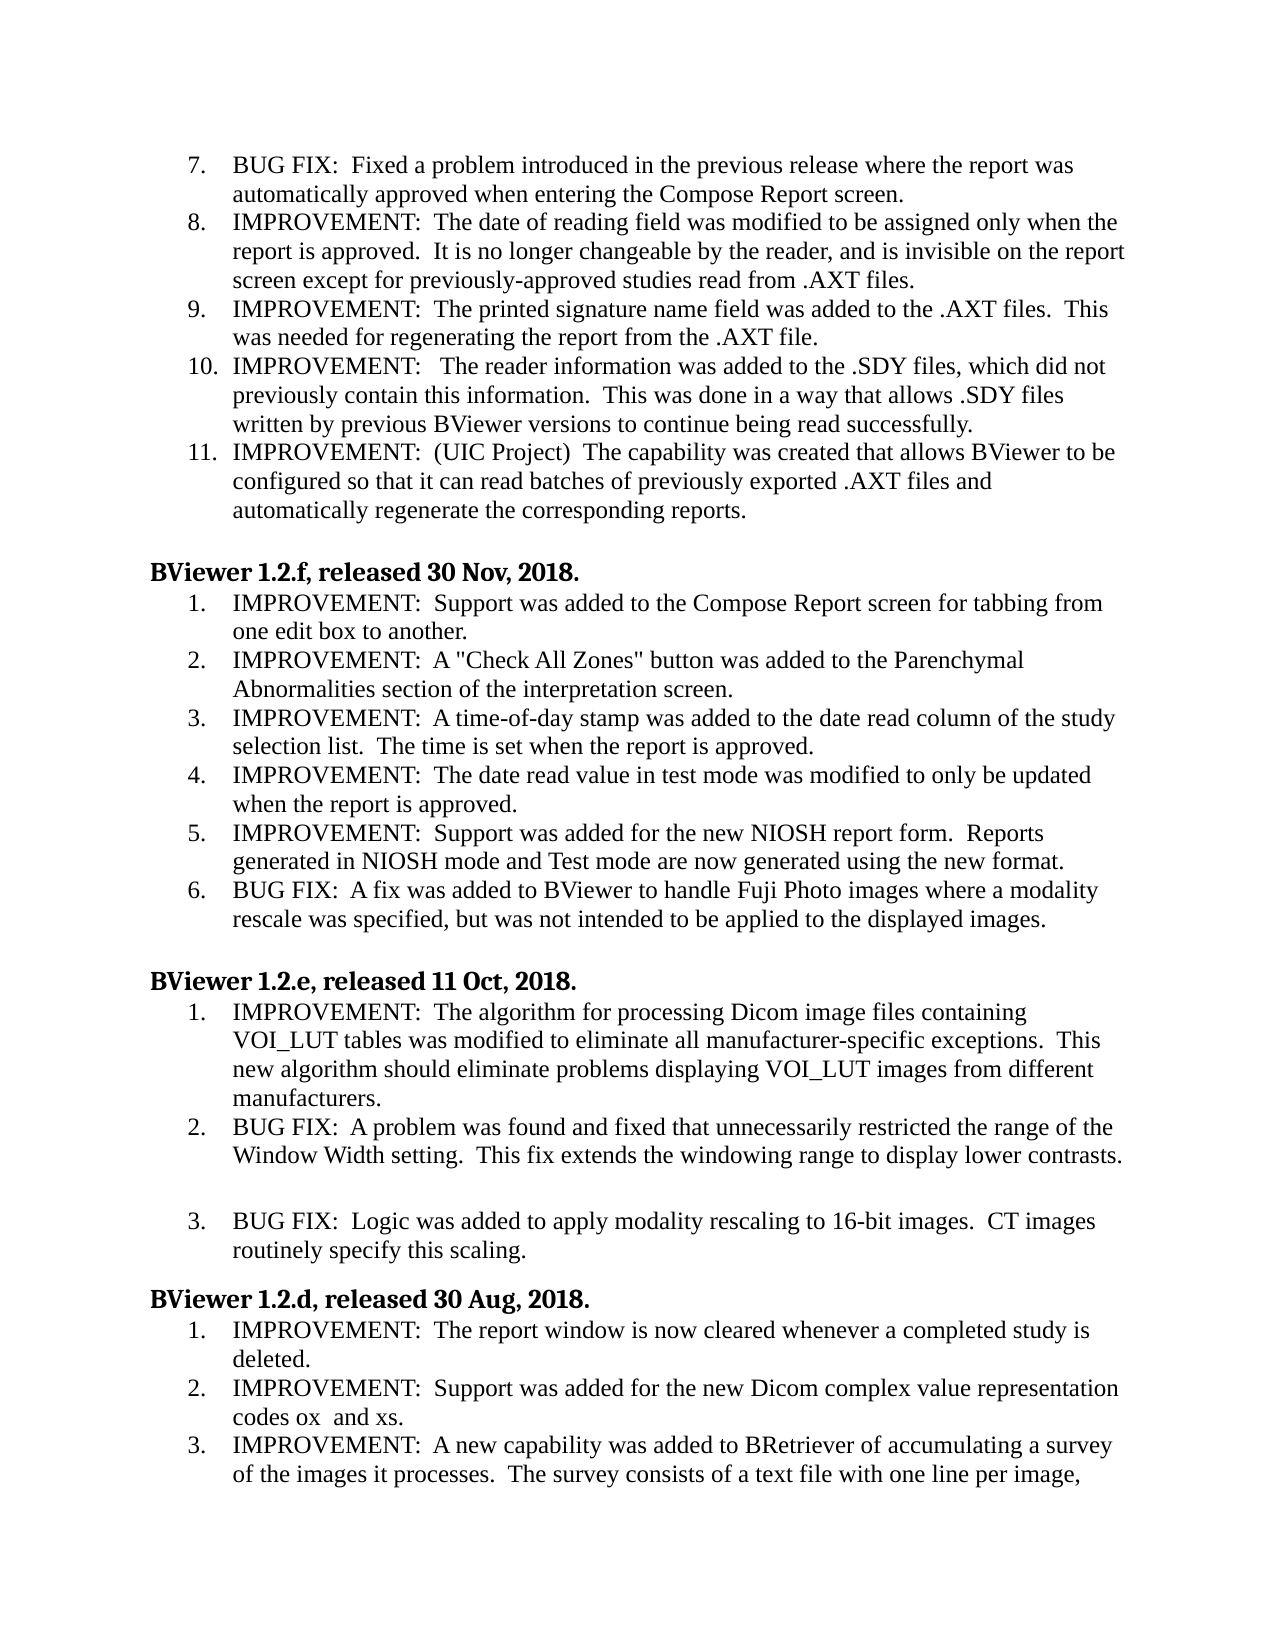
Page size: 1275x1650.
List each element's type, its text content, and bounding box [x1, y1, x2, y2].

list IMPROVEMENT: The date of reading field was modified to be assigned only when the report is approved. It is no longer changeable by the reader, and is invisible on the report screen except for previously-approved studies read from .AXT files. [187, 207, 1125, 294]
list IMPROVEMENT: Support was added for the new Dicom complex value representation codes ox and xs. [187, 1373, 1125, 1431]
list IMPROVEMENT: The algorithm for processing Dicom image files containing VOI_LUT tables was modified to eliminate all manufacturer-specific exceptions. This new algorithm should eliminate problems displaying VOI_LUT images from different manufacturers. [187, 997, 1125, 1112]
list IMPROVEMENT: Support was added for the new NIOSH report form. Reports generated in NIOSH mode and Test mode are now generated using the new format. [187, 818, 1125, 875]
list IMPROVEMENT: A time-of-day stamp was added to the date read column of the study selection list. The time is set when the report is approved. [187, 703, 1125, 760]
list BUG FIX: Logic was added to apply modality rescaling to 16-bit images. CT images routinely specify this scaling. [187, 1206, 1125, 1264]
list IMPROVEMENT: The reader information was added to the .SDY files, which did not previously contain this information. This was done in a way that allows .SDY files written by previous BViewer versions to continue being read successfully. [187, 351, 1125, 437]
list IMPROVEMENT: (UIC Project) The capability was created that allows BViewer to be configured so that it can read batches of previously exported .AXT files and automatically regenerate the corresponding reports. [187, 437, 1125, 524]
list IMPROVEMENT: A "Check All Zones" button was added to the Parenchymal Abnormalities section of the interpretation screen. [187, 645, 1125, 703]
list IMPROVEMENT: The date read value in test mode was modified to only be updated when the report is approved. [187, 760, 1125, 818]
list IMPROVEMENT: A new capability was added to BRetriever of accumulating a survey of the images it processes. The survey consists of a text file with one line per image, [187, 1431, 1125, 1488]
subtitle BViewer 1.2.d, released 30 Aug, 2018. [150, 1284, 1125, 1316]
list IMPROVEMENT: The printed signature name field was added to the .AXT files. This was needed for regenerating the report from the .AXT file. [187, 294, 1125, 351]
subtitle BViewer 1.2.f, released 30 Nov, 2018. [150, 557, 1125, 588]
subtitle BViewer 1.2.e, released 11 Oct, 2018. [150, 966, 1125, 997]
list IMPROVEMENT: Support was added to the Compose Report screen for tabbing from one edit box to another. [187, 588, 1125, 645]
list BUG FIX: A fix was added to BViewer to handle Fuji Photo images where a modality rescale was specified, but was not intended to be applied to the displayed images. [187, 875, 1125, 933]
list BUG FIX: A problem was found and fixed that unnecessarily restricted the range of the Window Width setting. This fix extends the windowing range to display lower contrasts. [187, 1112, 1125, 1169]
list IMPROVEMENT: The report window is now cleared whenever a completed study is deleted. [187, 1316, 1125, 1373]
list BUG FIX: Fixed a problem introduced in the previous release where the report was automatically approved when entering the Compose Report screen. [187, 150, 1125, 207]
